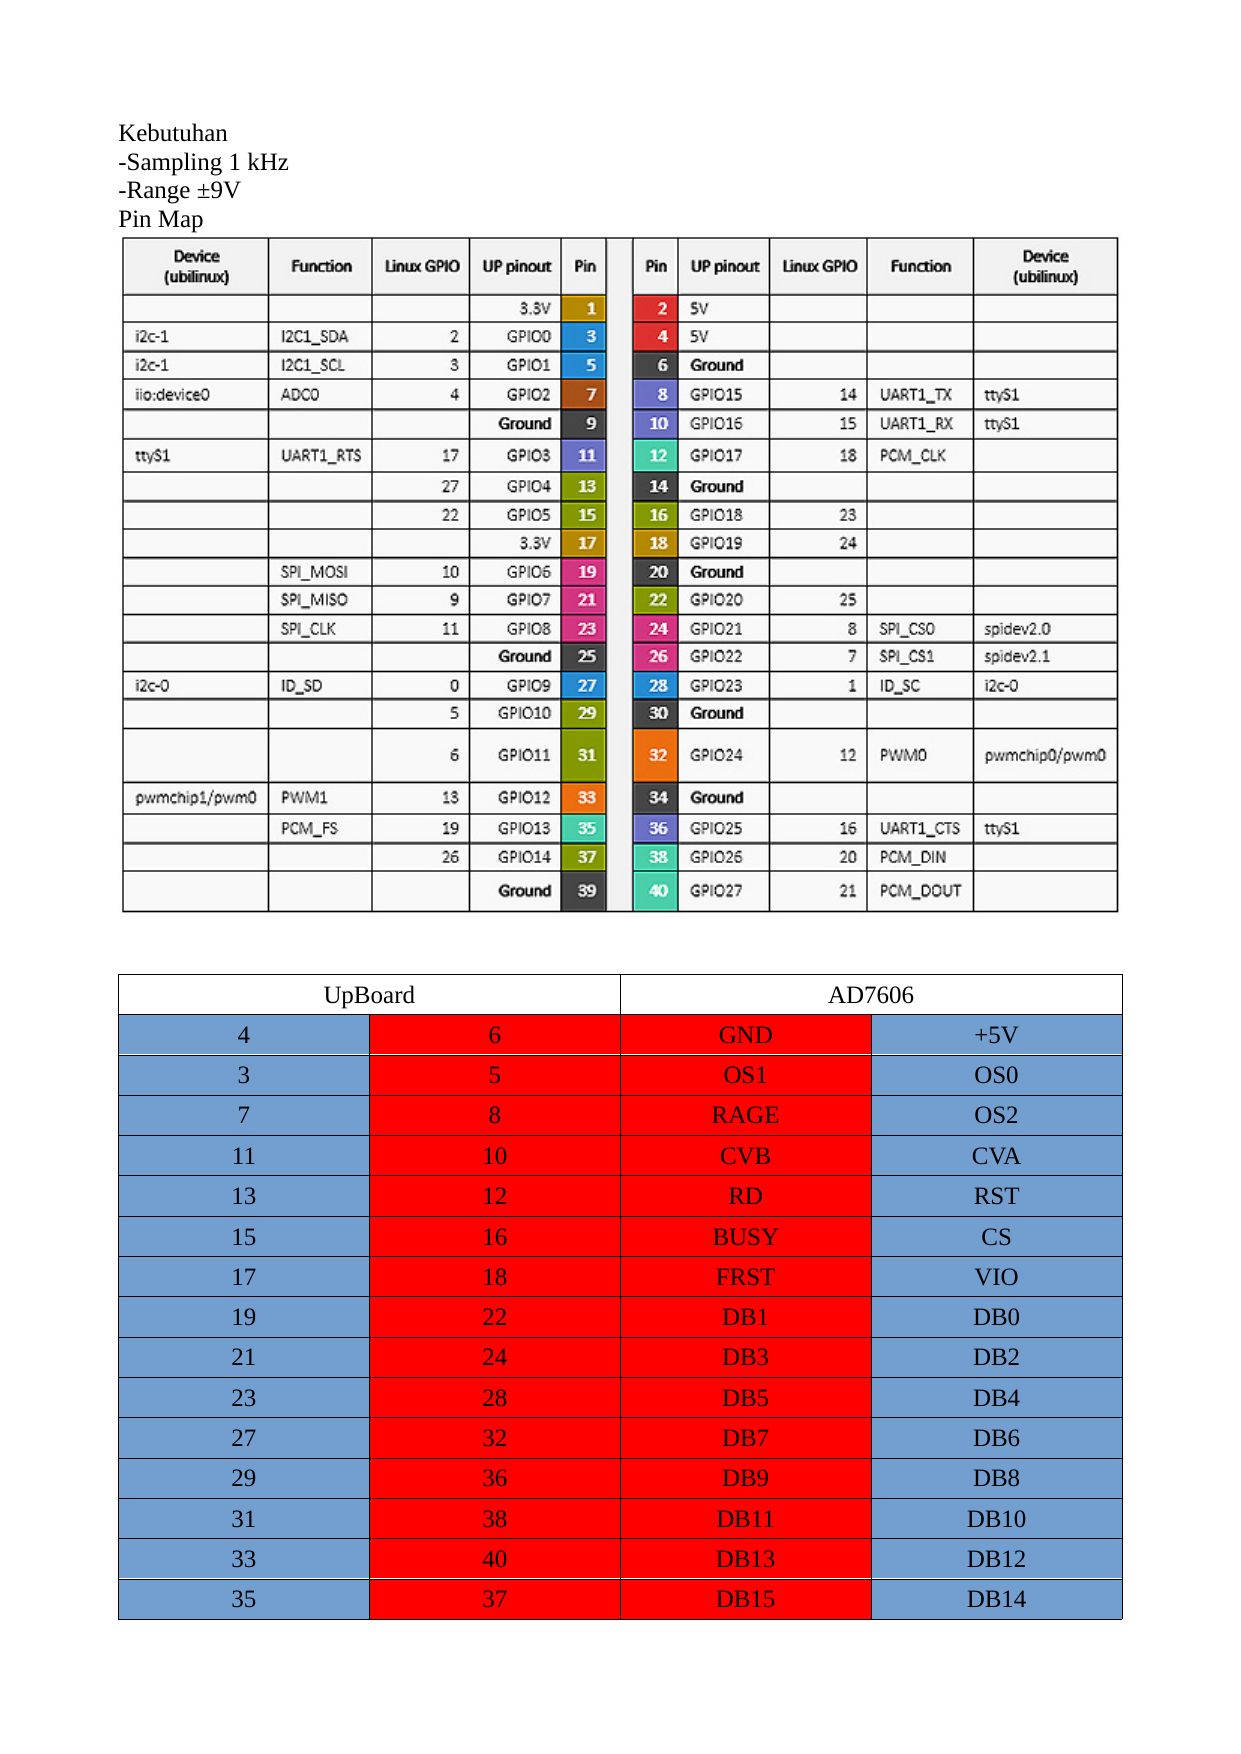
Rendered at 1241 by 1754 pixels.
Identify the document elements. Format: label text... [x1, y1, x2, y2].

table_cell 13 [119, 1176, 369, 1216]
table_cell FRST [621, 1257, 871, 1296]
table_cell DB14 [872, 1580, 1122, 1619]
table_cell DB12 [872, 1539, 1122, 1578]
table_cell 7 [119, 1096, 369, 1135]
table_cell RST [872, 1176, 1122, 1216]
table_cell DB1 [621, 1297, 871, 1337]
table_cell 5 [370, 1056, 620, 1095]
text -Sampling 1 kHz [118, 147, 1122, 176]
table_cell 18 [370, 1257, 620, 1296]
table_cell 21 [119, 1338, 369, 1377]
table_cell GND [621, 1015, 871, 1054]
table_header AD7606 [621, 975, 1122, 1014]
table_cell 33 [119, 1539, 369, 1578]
table_cell DB7 [621, 1418, 871, 1458]
text Kebutuhan [118, 118, 1122, 147]
table_cell DB6 [872, 1418, 1122, 1458]
table_cell DB11 [621, 1499, 871, 1538]
text Pin Map [118, 204, 1122, 233]
table_cell 10 [370, 1136, 620, 1175]
table_cell DB15 [621, 1580, 871, 1619]
table_cell RAGE [621, 1096, 871, 1135]
table_cell 4 [119, 1015, 369, 1054]
table_cell 29 [119, 1459, 369, 1498]
table_cell VIO [872, 1257, 1122, 1296]
table_cell 28 [370, 1378, 620, 1417]
table_cell DB2 [872, 1338, 1122, 1377]
table_cell DB4 [872, 1378, 1122, 1417]
table_cell 27 [119, 1418, 369, 1458]
table_cell 38 [370, 1499, 620, 1538]
table_cell DB0 [872, 1297, 1122, 1337]
table_header UpBoard [119, 975, 620, 1014]
table_cell DB10 [872, 1499, 1122, 1538]
table_cell CS [872, 1217, 1122, 1256]
table_cell DB8 [872, 1459, 1122, 1498]
table_cell RD [621, 1176, 871, 1216]
picture [118, 233, 1123, 917]
table_cell 3 [119, 1056, 369, 1095]
table_cell 22 [370, 1297, 620, 1337]
table_cell 36 [370, 1459, 620, 1498]
table_cell DB5 [621, 1378, 871, 1417]
table_cell 35 [119, 1580, 369, 1619]
table_cell OS1 [621, 1056, 871, 1095]
table_cell 19 [119, 1297, 369, 1337]
table_cell 40 [370, 1539, 620, 1578]
table_cell 16 [370, 1217, 620, 1256]
table_cell BUSY [621, 1217, 871, 1256]
table_cell DB13 [621, 1539, 871, 1578]
table_cell CVA [872, 1136, 1122, 1175]
table_cell OS2 [872, 1096, 1122, 1135]
table_cell OS0 [872, 1056, 1122, 1095]
table_cell CVB [621, 1136, 871, 1175]
table_cell 37 [370, 1580, 620, 1619]
table_cell 11 [119, 1136, 369, 1175]
text -Range ±9V [118, 176, 1122, 204]
table_cell 12 [370, 1176, 620, 1216]
table_cell +5V [872, 1015, 1122, 1054]
table_cell 32 [370, 1418, 620, 1458]
table_cell 31 [119, 1499, 369, 1538]
table_cell 24 [370, 1338, 620, 1377]
table_cell 23 [119, 1378, 369, 1417]
table_cell 17 [119, 1257, 369, 1296]
table_cell DB3 [621, 1338, 871, 1377]
table_cell 8 [370, 1096, 620, 1135]
table_cell 6 [370, 1015, 620, 1054]
table_cell 15 [119, 1217, 369, 1256]
table_cell DB9 [621, 1459, 871, 1498]
